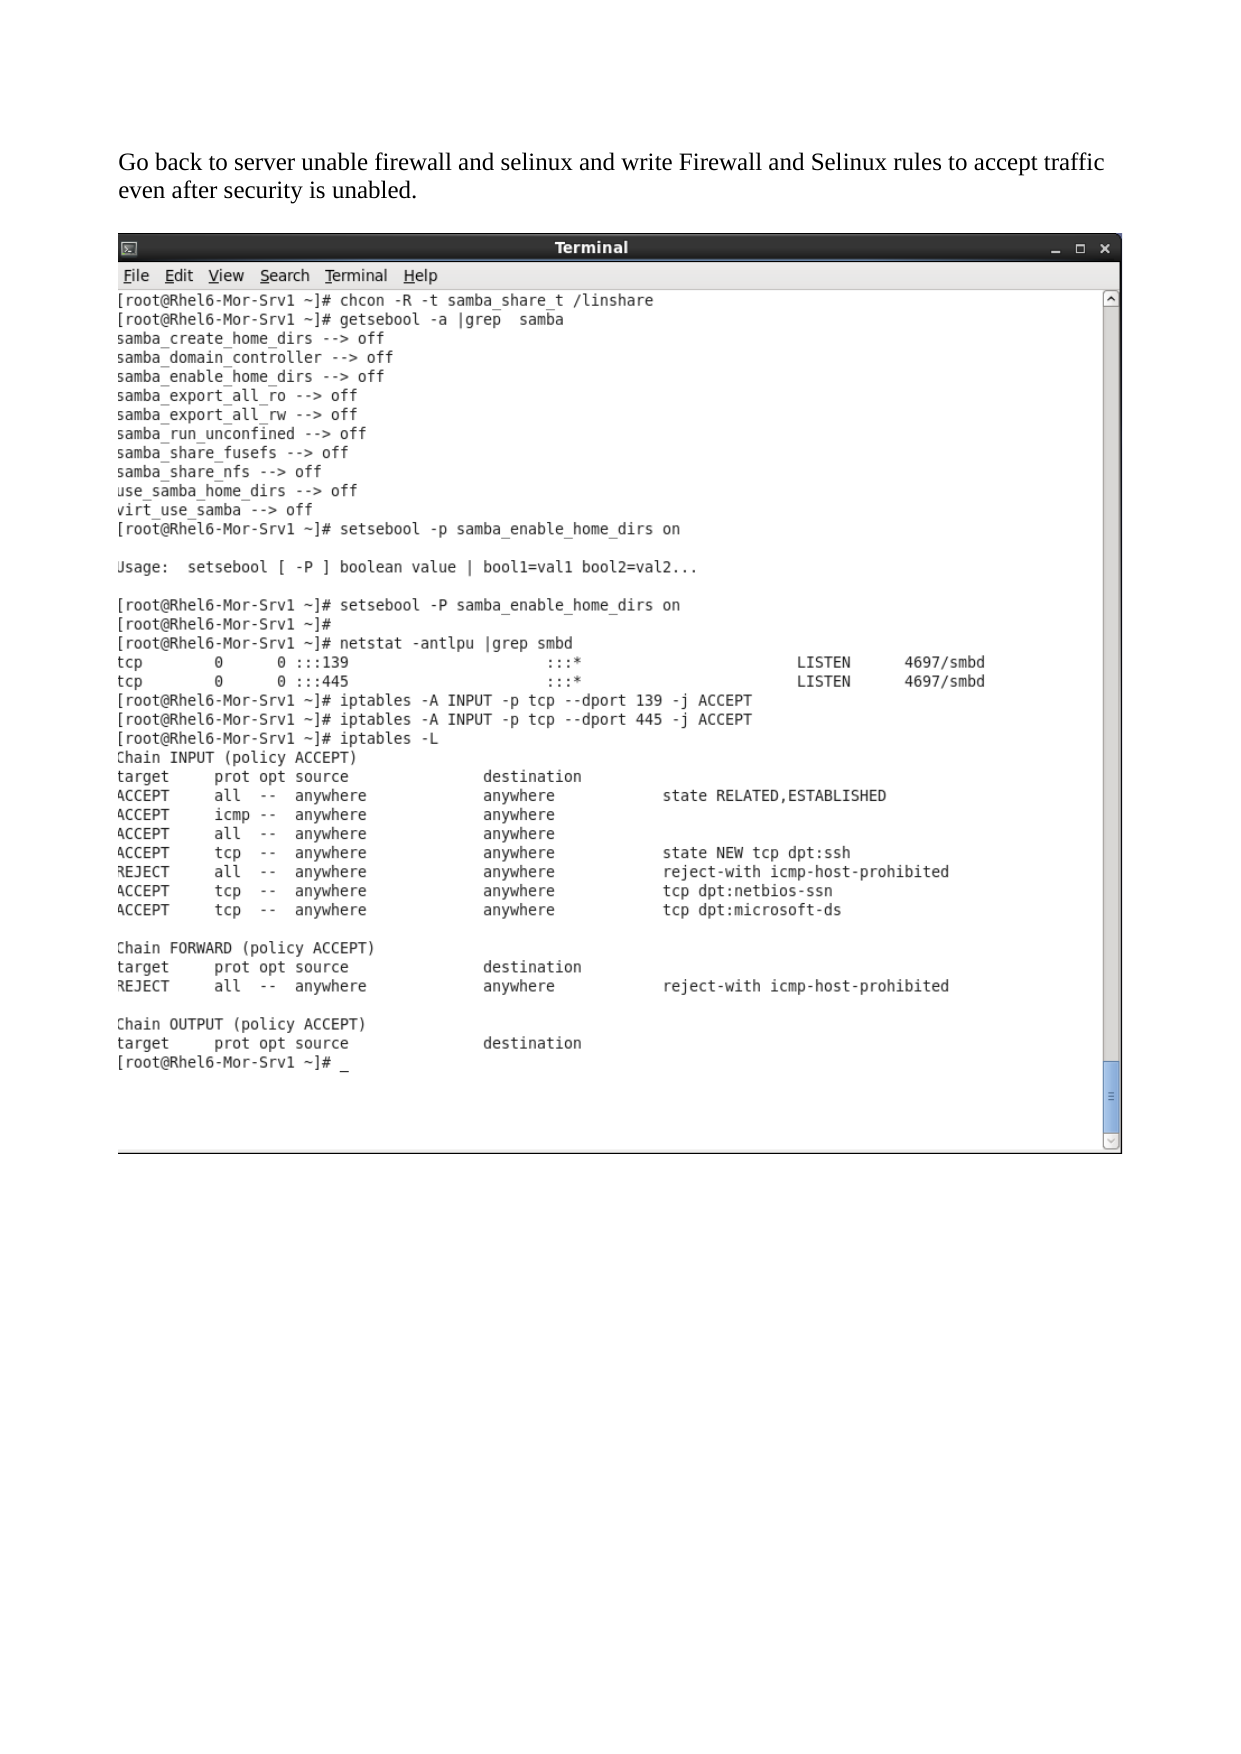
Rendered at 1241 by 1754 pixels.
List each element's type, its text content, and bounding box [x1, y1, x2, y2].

text Go back to server unable firewall and selinux and write Firewall and Selinux rules to accept traffic even after security is unabled. [118, 147, 1122, 204]
picture [118, 233, 1123, 1154]
